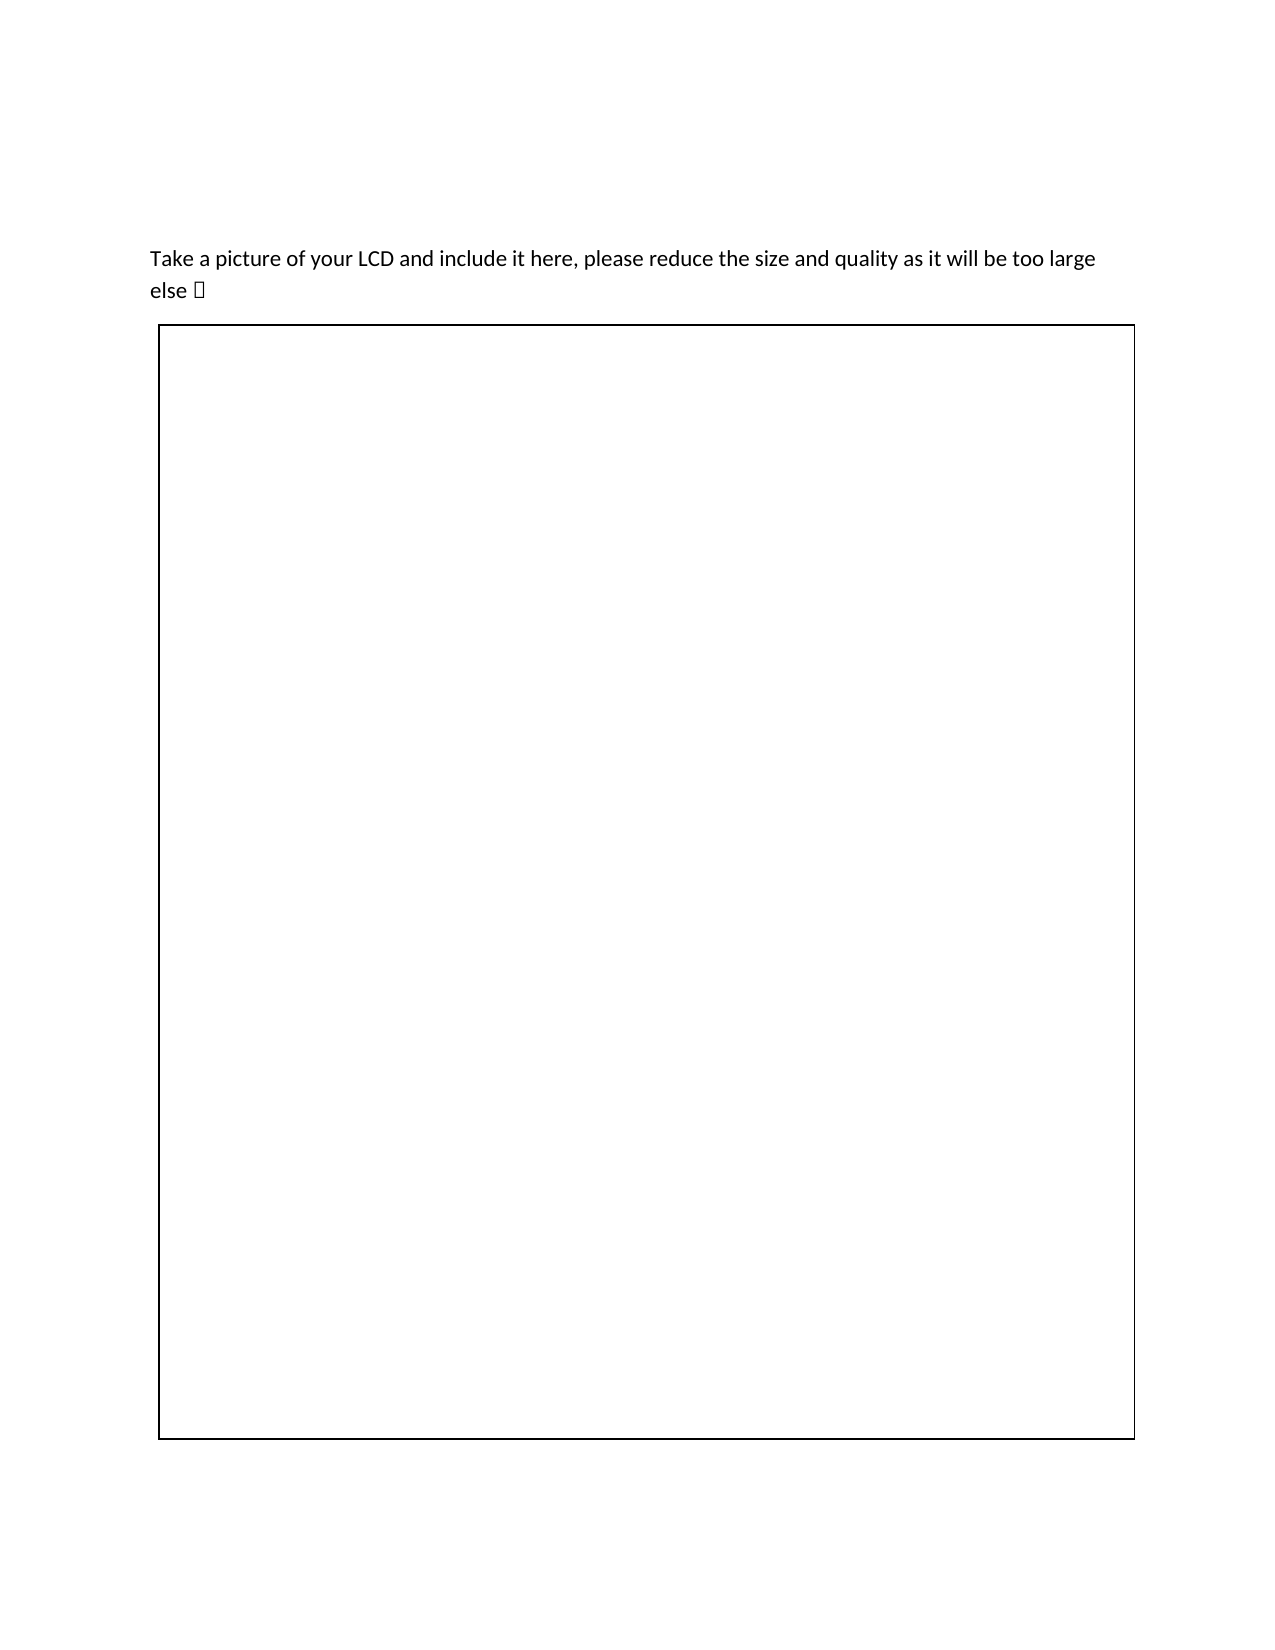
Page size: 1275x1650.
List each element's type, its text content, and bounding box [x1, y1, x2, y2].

text Take a picture of your LCD and include it here, please reduce the size and quality as it will be too large else  [150, 244, 1125, 306]
